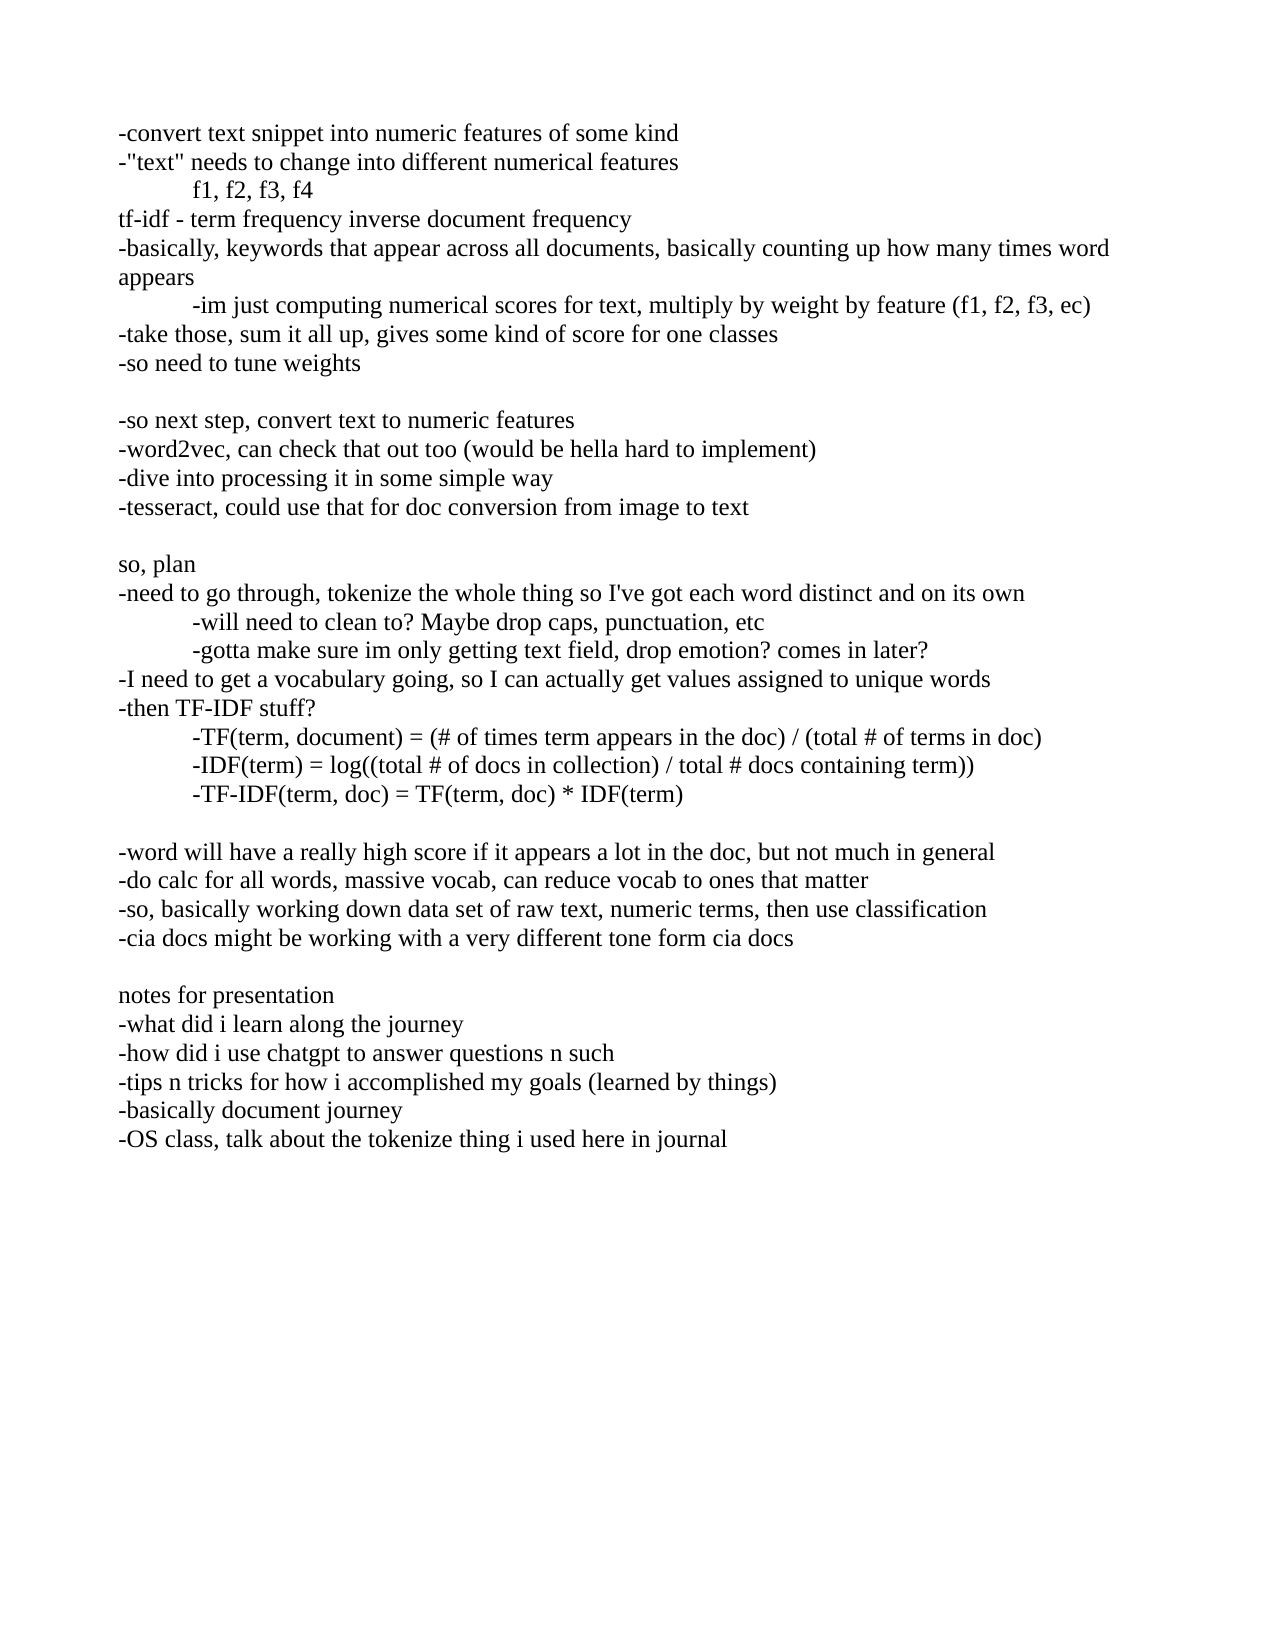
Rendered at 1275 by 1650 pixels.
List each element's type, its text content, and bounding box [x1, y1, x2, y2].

text -I need to get a vocabulary going, so I can actually get values assigned to unique words [118, 664, 1157, 693]
text -will need to clean to? Maybe drop caps, punctuation, etc [118, 607, 1157, 636]
text -need to go through, tokenize the whole thing so I've got each word distinct and on its own [118, 578, 1157, 607]
text tf-idf - term frequency inverse document frequency [118, 204, 1157, 233]
text -tips n tricks for how i accomplished my goals (learned by things) [118, 1067, 1157, 1096]
text -TF-IDF(term, doc) = TF(term, doc) * IDF(term) [118, 779, 1157, 808]
text -how did i use chatgpt to answer questions n such [118, 1038, 1157, 1067]
text -"text" needs to change into different numerical features [118, 147, 1157, 176]
text notes for presentation [118, 981, 1157, 1009]
text -dive into processing it in some simple way [118, 463, 1157, 492]
text -word will have a really high score if it appears a lot in the doc, but not much in general [118, 837, 1157, 866]
text -TF(term, document) = (# of times term appears in the doc) / (total # of terms in doc) [118, 722, 1157, 751]
text -basically document journey [118, 1096, 1157, 1124]
text f1, f2, f3, f4 [118, 176, 1157, 204]
text -IDF(term) = log((total # of docs in collection) / total # docs containing term)) [118, 751, 1157, 779]
text -word2vec, can check that out too (would be hella hard to implement) [118, 434, 1157, 463]
text -gotta make sure im only getting text field, drop emotion? comes in later? [118, 636, 1157, 664]
text -so, basically working down data set of raw text, numeric terms, then use classification [118, 894, 1157, 923]
text -basically, keywords that appear across all documents, basically counting up how many times word appears [118, 233, 1157, 291]
text so, plan [118, 549, 1157, 578]
text -what did i learn along the journey [118, 1009, 1157, 1038]
text -tesseract, could use that for doc conversion from image to text [118, 492, 1157, 521]
text -OS class, talk about the tokenize thing i used here in journal [118, 1124, 1157, 1153]
text -do calc for all words, massive vocab, can reduce vocab to ones that matter [118, 866, 1157, 894]
text -im just computing numerical scores for text, multiply by weight by feature (f1, f2, f3, ec) [118, 291, 1157, 319]
text -cia docs might be working with a very different tone form cia docs [118, 923, 1157, 952]
text -then TF-IDF stuff? [118, 693, 1157, 722]
text -convert text snippet into numeric features of some kind [118, 118, 1157, 147]
text -so need to tune weights [118, 348, 1157, 377]
text -take those, sum it all up, gives some kind of score for one classes [118, 319, 1157, 348]
text -so next step, convert text to numeric features [118, 406, 1157, 434]
